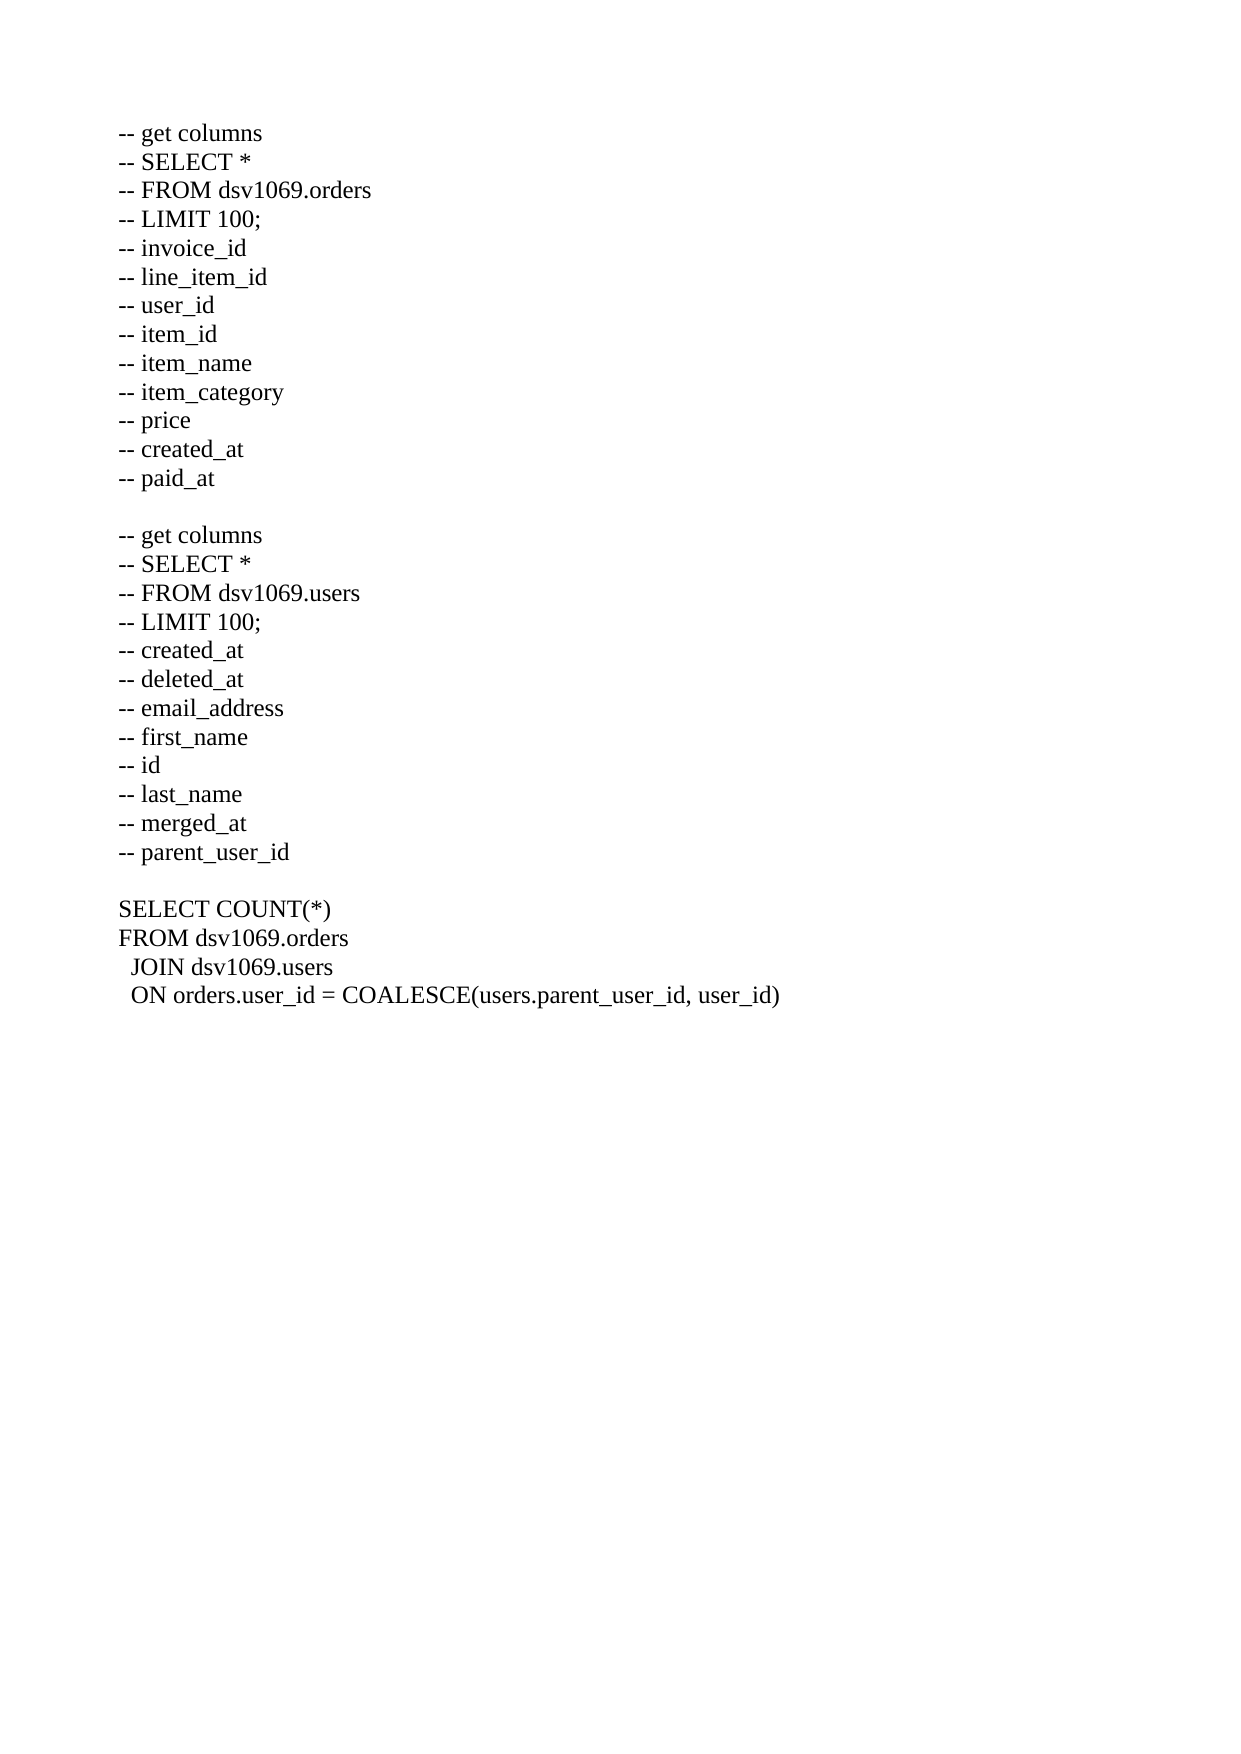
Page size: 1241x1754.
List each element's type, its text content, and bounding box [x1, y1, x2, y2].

text -- last_name [118, 779, 1122, 808]
text -- LIMIT 100; [118, 607, 1122, 636]
text -- invoice_id [118, 233, 1122, 262]
text -- merged_at [118, 808, 1122, 837]
text -- get columns [118, 521, 1122, 549]
text -- item_id [118, 319, 1122, 348]
text -- parent_user_id [118, 837, 1122, 866]
text -- SELECT * [118, 147, 1122, 176]
text -- user_id [118, 291, 1122, 319]
text -- FROM dsv1069.orders [118, 176, 1122, 204]
text -- line_item_id [118, 262, 1122, 291]
text -- deleted_at [118, 664, 1122, 693]
text -- LIMIT 100; [118, 204, 1122, 233]
text -- SELECT * [118, 549, 1122, 578]
text -- created_at [118, 636, 1122, 664]
text -- price [118, 406, 1122, 434]
text -- get columns [118, 118, 1122, 147]
text FROM dsv1069.orders [118, 923, 1122, 952]
text -- paid_at [118, 463, 1122, 492]
text SELECT COUNT(*) [118, 894, 1122, 923]
text -- item_name [118, 348, 1122, 377]
text -- item_category [118, 377, 1122, 406]
text JOIN dsv1069.users [118, 952, 1122, 981]
text -- FROM dsv1069.users [118, 578, 1122, 607]
text -- created_at [118, 434, 1122, 463]
text -- first_name [118, 722, 1122, 751]
text ON orders.user_id = COALESCE(users.parent_user_id, user_id) [118, 981, 1122, 1009]
text -- id [118, 751, 1122, 779]
text -- email_address [118, 693, 1122, 722]
